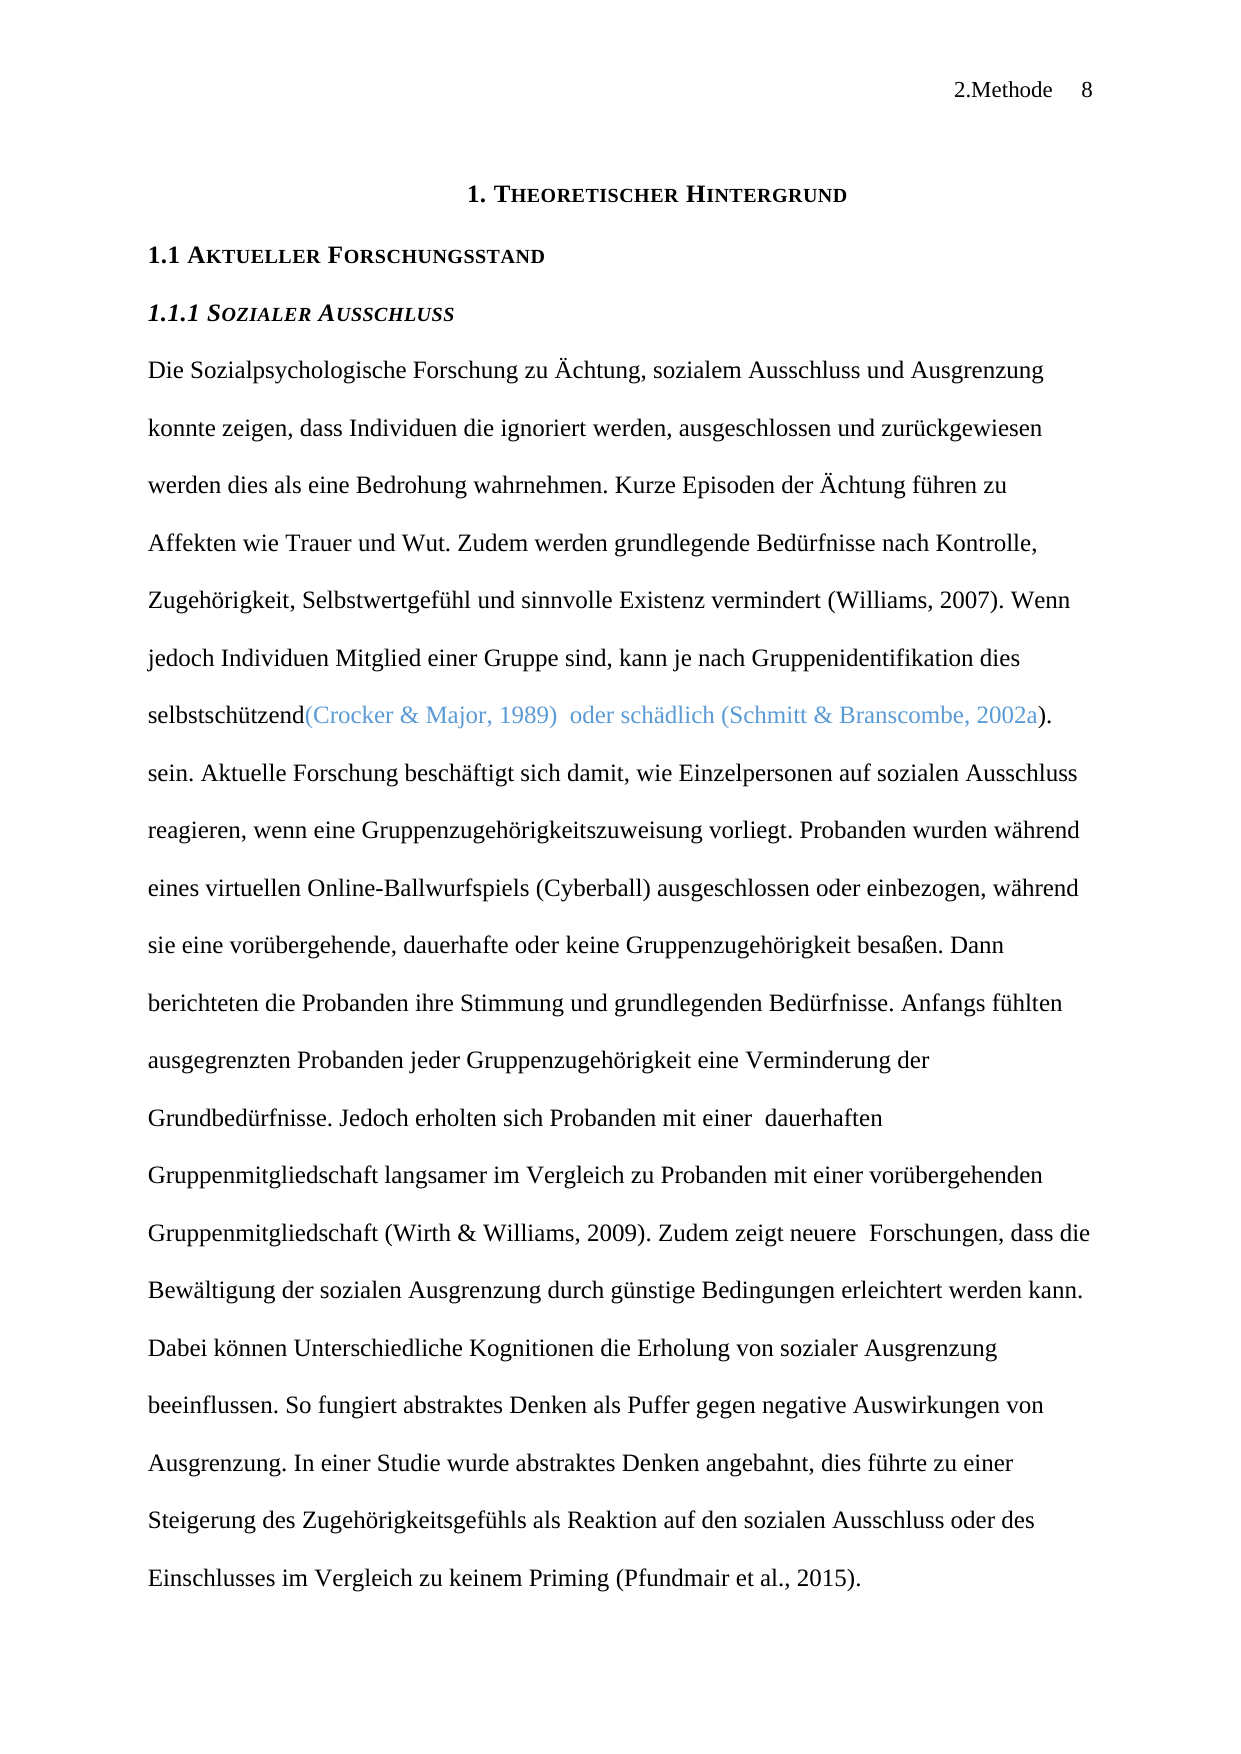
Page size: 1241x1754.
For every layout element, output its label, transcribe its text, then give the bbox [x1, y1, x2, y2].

text Die Sozialpsychologische Forschung zu Ächtung, sozialem Ausschluss und Ausgrenzung konnte zeigen, dass Individuen die ignoriert werden, ausgeschlossen und zurückgewiesen werden dies als eine Bedrohung wahrnehmen. Kurze Episoden der Ächtung führen zu Affekten wie Trauer und Wut. Zudem werden grundlegende Bedürfnisse nach Kontrolle, Zugehörigkeit, Selbstwertgefühl und sinnvolle Existenz vermindert (Williams, 2007). Wenn jedoch Individuen Mitglied einer Gruppe sind, kann je nach Gruppenidentifikation dies selbstschützend(Crocker & Major, 1989) oder schädlich (Schmitt & Branscombe, 2002a). sein. Aktuelle Forschung beschäftigt sich damit, wie Einzelpersonen auf sozialen Ausschluss reagieren, wenn eine Gruppenzugehörigkeitszuweisung vorliegt. Probanden wurden während eines virtuellen Online-Ballwurfspiels (Cyberball) ausgeschlossen oder einbezogen, während sie eine vorübergehende, dauerhafte oder keine Gruppenzugehörigkeit besaßen. Dann berichteten die Probanden ihre Stimmung und grundlegenden Bedürfnisse. Anfangs fühlten ausgegrenzten Probanden jeder Gruppenzugehörigkeit eine Verminderung der Grundbedürfnisse. Jedoch erholten sich Probanden mit einer dauerhaften Gruppenmitgliedschaft langsamer im Vergleich zu Probanden mit einer vorübergehenden Gruppenmitgliedschaft (Wirth & Williams, 2009). Zudem zeigt neuere Forschungen, dass die Bewältigung der sozialen Ausgrenzung durch günstige Bedingungen erleichtert werden kann. Dabei können Unterschiedliche Kognitionen die Erholung von sozialer Ausgrenzung beeinflussen. So fungiert abstraktes Denken als Puffer gegen negative Auswirkungen von Ausgrenzung. In einer Studie wurde abstraktes Denken angebahnt, dies führte zu einer Steigerung des Zugehörigkeitsgefühls als Reaktion auf den sozialen Ausschluss oder des Einschlusses im Vergleich zu keinem Priming (Pfundmair et al., 2015). [148, 356, 1093, 1592]
subtitle 1.1.1 Sozialer Ausschluss [148, 298, 1093, 327]
subtitle 1. Theoretischer Hintergrund [148, 179, 1093, 208]
subtitle 1.1 Aktueller Forschungsstand [148, 241, 1093, 269]
